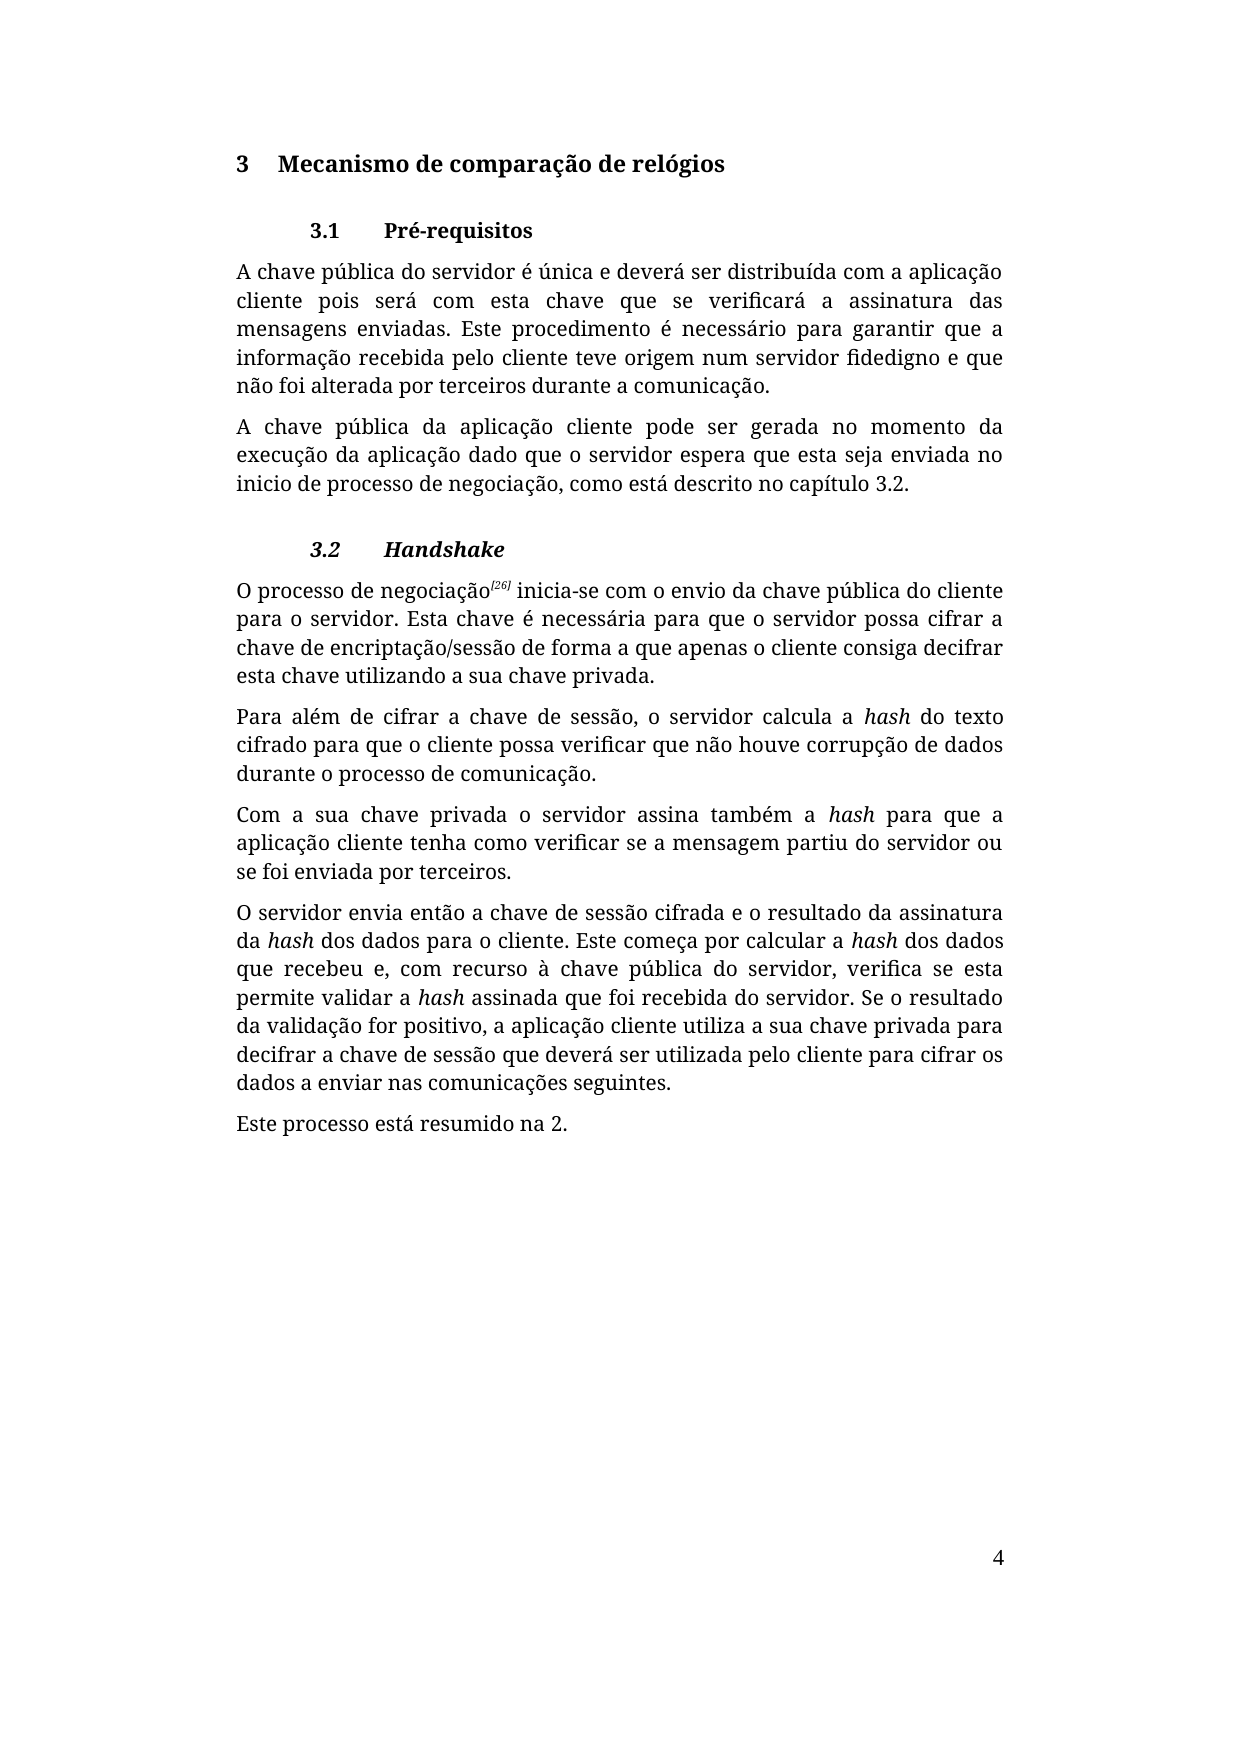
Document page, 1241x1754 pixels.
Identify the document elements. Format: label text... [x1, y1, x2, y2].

text O servidor envia então a chave de sessão cifrada e o resultado da assinatura da hash dos dados para o cliente. Este começa por calcular a hash dos dados que recebeu e, com recurso à chave pública do servidor, verifica se esta permite validar a hash assinada que foi recebida do servidor. Se o resultado da validação for positivo, a aplicação cliente utiliza a sua chave privada para decifrar a chave de sessão que deverá ser utilizada pelo cliente para cifrar os dados a enviar nas comunicações seguintes. [236, 898, 1004, 1097]
text O processo de negociação[26] inicia-se com o envio da chave pública do cliente para o servidor. Esta chave é necessária para que o servidor possa cifrar a chave de encriptação/sessão de forma a que apenas o cliente consiga decifrar esta chave utilizando a sua chave privada. [236, 576, 1004, 689]
subtitle Handshake [310, 535, 1004, 563]
text A chave pública da aplicação cliente pode ser gerada no momento da execução da aplicação dado que o servidor espera que esta seja enviada no inicio de processo de negociação, como está descrito no capítulo 3.2. [236, 412, 1004, 497]
text Para além de cifrar a chave de sessão, o servidor calcula a hash do texto cifrado para que o cliente possa verificar que não houve corrupção de dados durante o processo de comunicação. [236, 702, 1004, 787]
text A chave pública do servidor é única e deverá ser distribuída com a aplicação cliente pois será com esta chave que se verificará a assinatura das mensagens enviadas. Este procedimento é necessário para garantir que a informação recebida pelo cliente teve origem num servidor fidedigno e que não foi alterada por terceiros durante a comunicação. [236, 257, 1004, 399]
text Este processo está resumido na Ilustração 2. [236, 1109, 1004, 1138]
subtitle Pré-requisitos [310, 216, 1004, 245]
text Com a sua chave privada o servidor assina também a hash para que a aplicação cliente tenha como verificar se a mensagem partiu do servidor ou se foi enviada por terceiros. [236, 800, 1004, 885]
subtitle Mecanismo de comparação de relógios [236, 148, 1004, 179]
